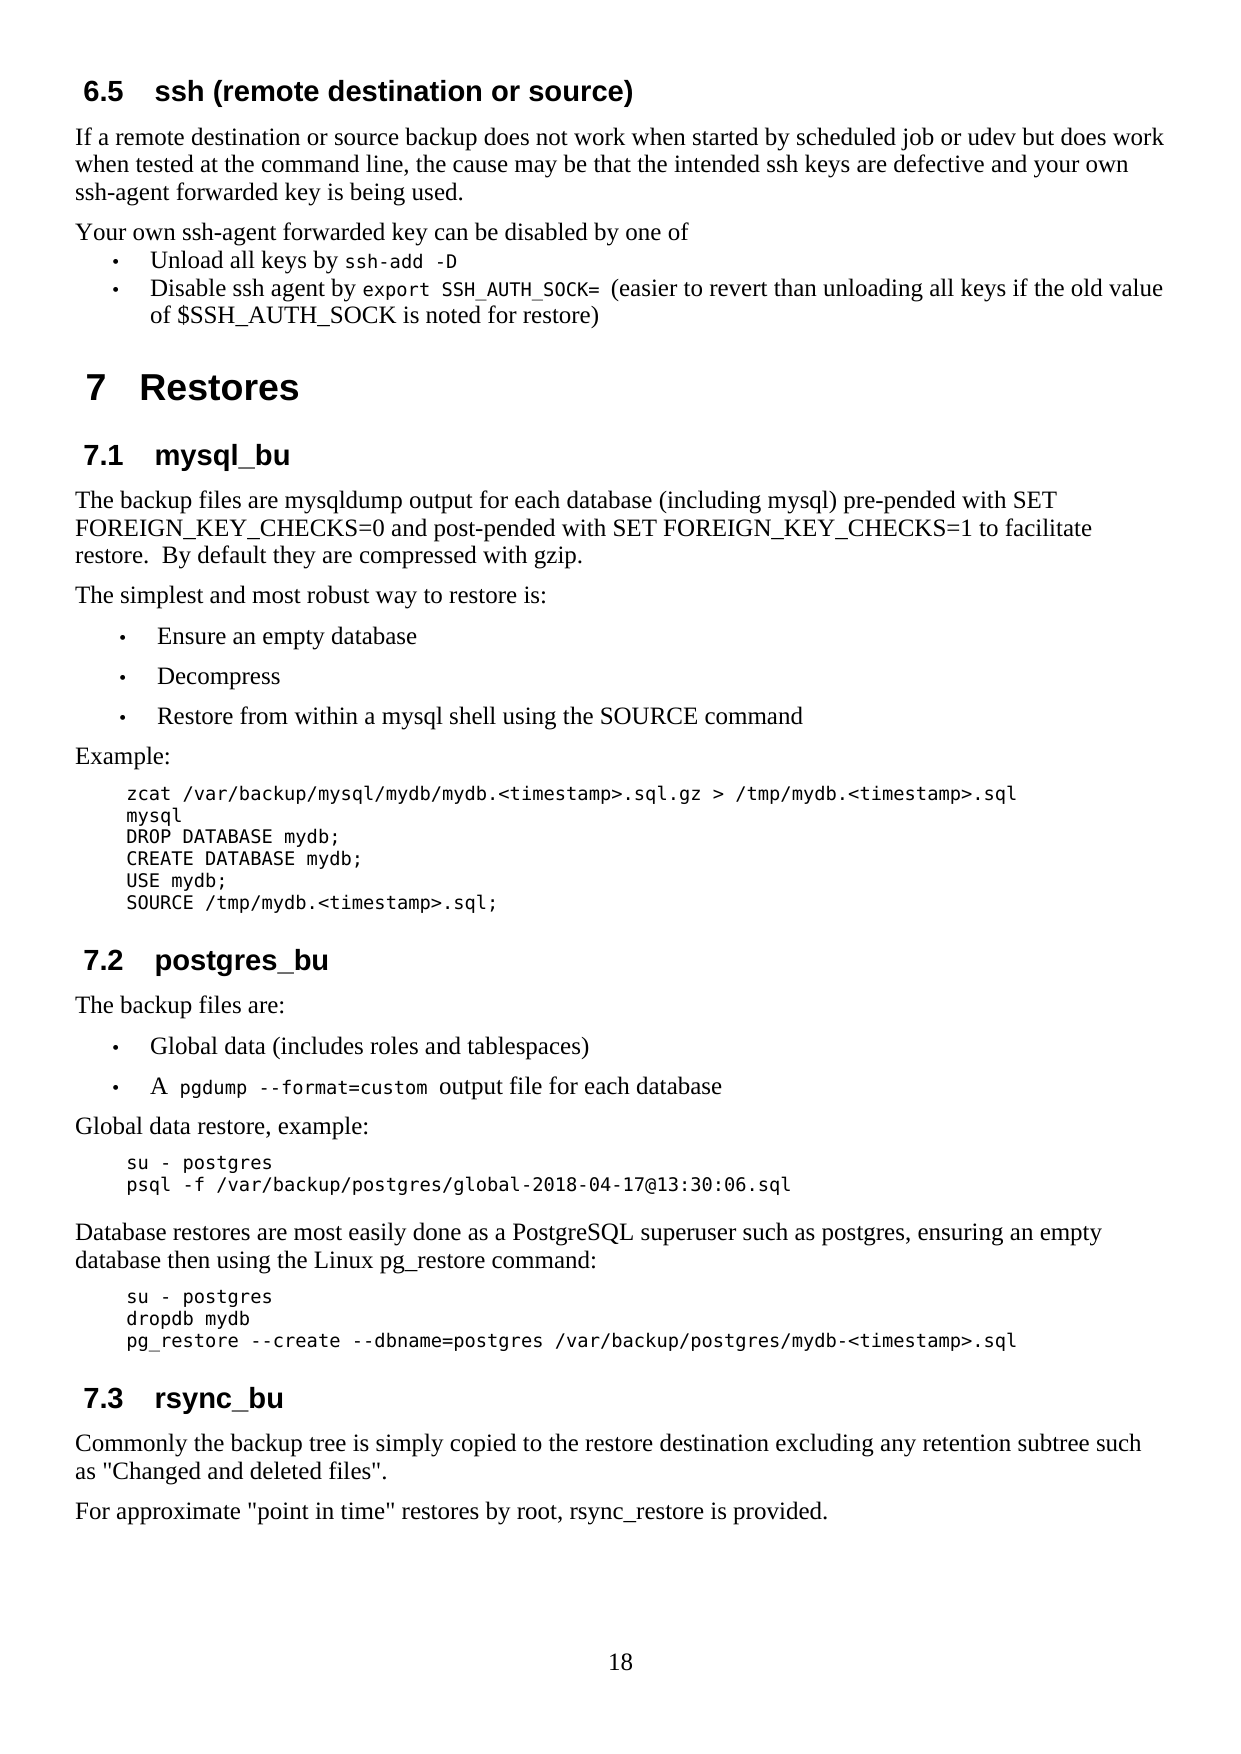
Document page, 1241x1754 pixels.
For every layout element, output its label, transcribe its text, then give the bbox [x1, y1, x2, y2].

text The backup files are mysqldump output for each database (including mysql) pre-pended with SET FOREIGN_KEY_CHECKS=0 and post-pended with SET FOREIGN_KEY_CHECKS=1 to facilitate restore. By default they are compressed with gzip. [75, 486, 1166, 569]
text Example: [75, 742, 1166, 770]
text The backup files are: [75, 992, 1166, 1019]
text pg_restore --create --dbname=postgres /var/backup/postgres/mydb-<timestamp>.sql [126, 1330, 1166, 1352]
list Unload all keys by ssh-add -D [112, 246, 1166, 274]
text Your own ssh-agent forwarded key can be disabled by one of [75, 218, 1166, 246]
subtitle Restores [75, 367, 1166, 408]
text Commonly the backup tree is simply copied to the restore destination excluding any retention subtree such as "Changed and deleted files". [75, 1429, 1166, 1484]
text USE mydb; [126, 870, 1166, 892]
text If a remote destination or source backup does not work when started by scheduled job or udev but does work when tested at the command line, the cause may be that the intended ssh keys are defective and your own ssh-agent forwarded key is being used. [75, 123, 1166, 206]
text For approximate "point in time" restores by root, rsync_restore is provided. [75, 1497, 1166, 1525]
text SOURCE /tmp/mydb.<timestamp>.sql; [126, 892, 1166, 914]
list Ensure an empty database [119, 622, 1166, 649]
text Database restores are most easily done as a PostgreSQL superuser such as postgres, ensuring an empty database then using the Linux pg_restore command: [75, 1218, 1166, 1273]
text mysql [126, 804, 1166, 826]
list Disable ssh agent by export SSH_AUTH_SOCK= (easier to revert than unloading all keys if the old value of $SSH_AUTH_SOCK is noted for restore) [112, 274, 1166, 329]
text DROP DATABASE mydb; [126, 826, 1166, 848]
subtitle rsync_bu [75, 1382, 1166, 1414]
text The simplest and most robust way to restore is: [75, 582, 1166, 609]
list A pgdump --format=custom output file for each database [112, 1072, 1166, 1100]
text psql -f /var/backup/postgres/global-2018-04-17@13:30:06.sql [126, 1174, 1166, 1196]
text su - postgres [126, 1286, 1166, 1308]
list Global data (includes roles and tablespaces) [112, 1032, 1166, 1059]
subtitle postgres_bu [75, 944, 1166, 977]
list Restore from within a mysql shell using the SOURCE command [119, 702, 1166, 730]
text su - postgres [126, 1152, 1166, 1174]
list Decompress [119, 662, 1166, 690]
text dropdb mydb [126, 1308, 1166, 1330]
subtitle ssh (remote destination or source) [75, 75, 1166, 108]
subtitle mysql_bu [75, 438, 1166, 471]
text CREATE DATABASE mydb; [126, 848, 1166, 870]
text Global data restore, example: [75, 1112, 1166, 1140]
text zcat /var/backup/mysql/mydb/mydb.<timestamp>.sql.gz > /tmp/mydb.<timestamp>.sql [126, 783, 1166, 804]
